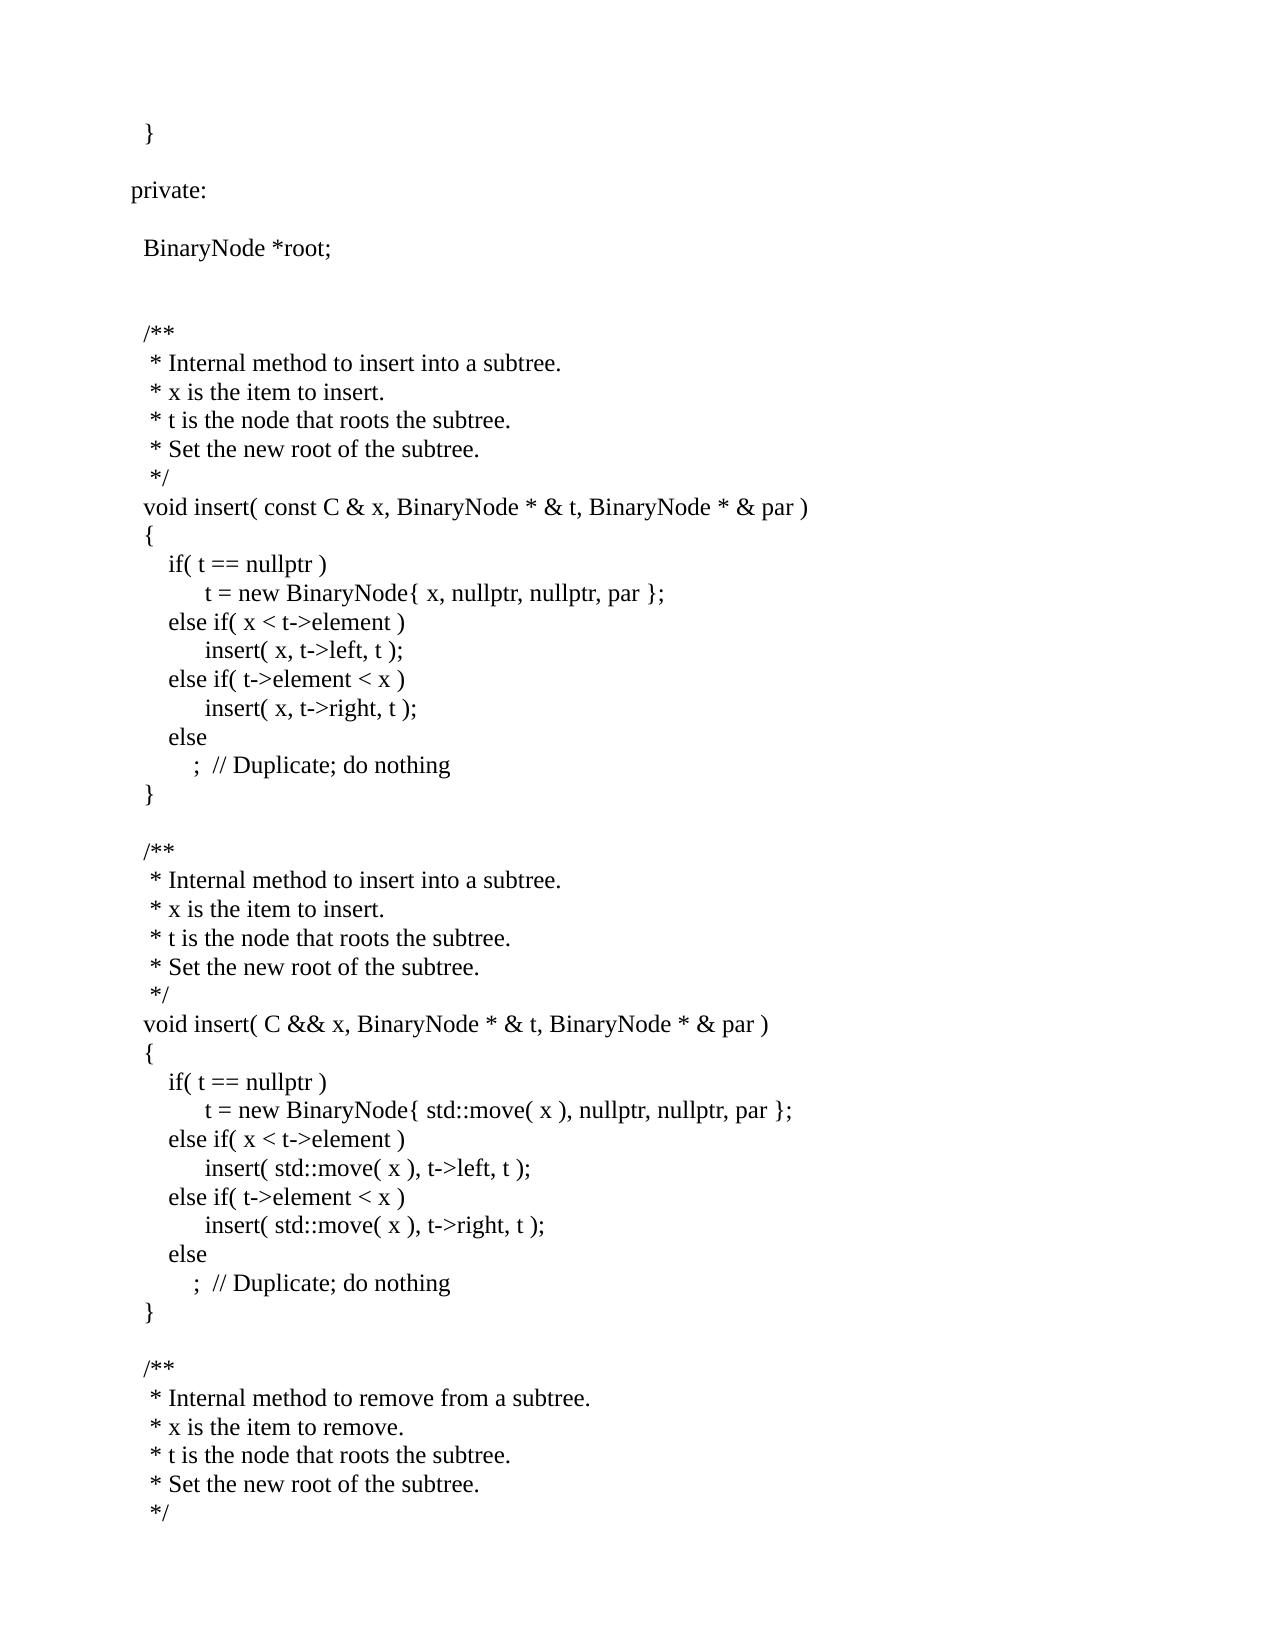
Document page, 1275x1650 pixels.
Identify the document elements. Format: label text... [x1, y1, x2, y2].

text * x is the item to remove. [118, 1412, 1157, 1441]
text else [118, 722, 1157, 751]
text * x is the item to insert. [118, 377, 1157, 406]
text else if( t->element < x ) [118, 1182, 1157, 1211]
text */ [118, 981, 1157, 1009]
text insert( std::move( x ), t->right, t ); [118, 1211, 1157, 1239]
text /** [118, 837, 1157, 866]
text private: [118, 176, 1157, 204]
text else if( x < t->element ) [118, 607, 1157, 636]
text { [118, 521, 1157, 549]
text } [118, 118, 1157, 147]
text * Internal method to remove from a subtree. [118, 1383, 1157, 1412]
text /** [118, 1354, 1157, 1383]
text } [118, 1297, 1157, 1326]
text void insert( C && x, BinaryNode * & t, BinaryNode * & par ) [118, 1009, 1157, 1038]
text if( t == nullptr ) [118, 549, 1157, 578]
text /** [118, 319, 1157, 348]
text * Set the new root of the subtree. [118, 1469, 1157, 1498]
text * t is the node that roots the subtree. [118, 923, 1157, 952]
text insert( x, t->right, t ); [118, 693, 1157, 722]
text else [118, 1239, 1157, 1268]
text * Set the new root of the subtree. [118, 952, 1157, 981]
text else if( x < t->element ) [118, 1124, 1157, 1153]
text insert( std::move( x ), t->left, t ); [118, 1153, 1157, 1182]
text void insert( const C & x, BinaryNode * & t, BinaryNode * & par ) [118, 492, 1157, 521]
text * x is the item to insert. [118, 894, 1157, 923]
text * Set the new root of the subtree. [118, 434, 1157, 463]
text BinaryNode *root; [118, 233, 1157, 262]
text insert( x, t->left, t ); [118, 636, 1157, 664]
text if( t == nullptr ) [118, 1067, 1157, 1096]
text */ [118, 1498, 1157, 1527]
text t = new BinaryNode{ std::move( x ), nullptr, nullptr, par }; [118, 1096, 1157, 1124]
text */ [118, 463, 1157, 492]
text { [118, 1038, 1157, 1067]
text ; // Duplicate; do nothing [118, 751, 1157, 779]
text * Internal method to insert into a subtree. [118, 866, 1157, 894]
text } [118, 779, 1157, 808]
text * t is the node that roots the subtree. [118, 406, 1157, 434]
text * Internal method to insert into a subtree. [118, 348, 1157, 377]
text ; // Duplicate; do nothing [118, 1268, 1157, 1297]
text * t is the node that roots the subtree. [118, 1441, 1157, 1469]
text t = new BinaryNode{ x, nullptr, nullptr, par }; [118, 578, 1157, 607]
text else if( t->element < x ) [118, 664, 1157, 693]
